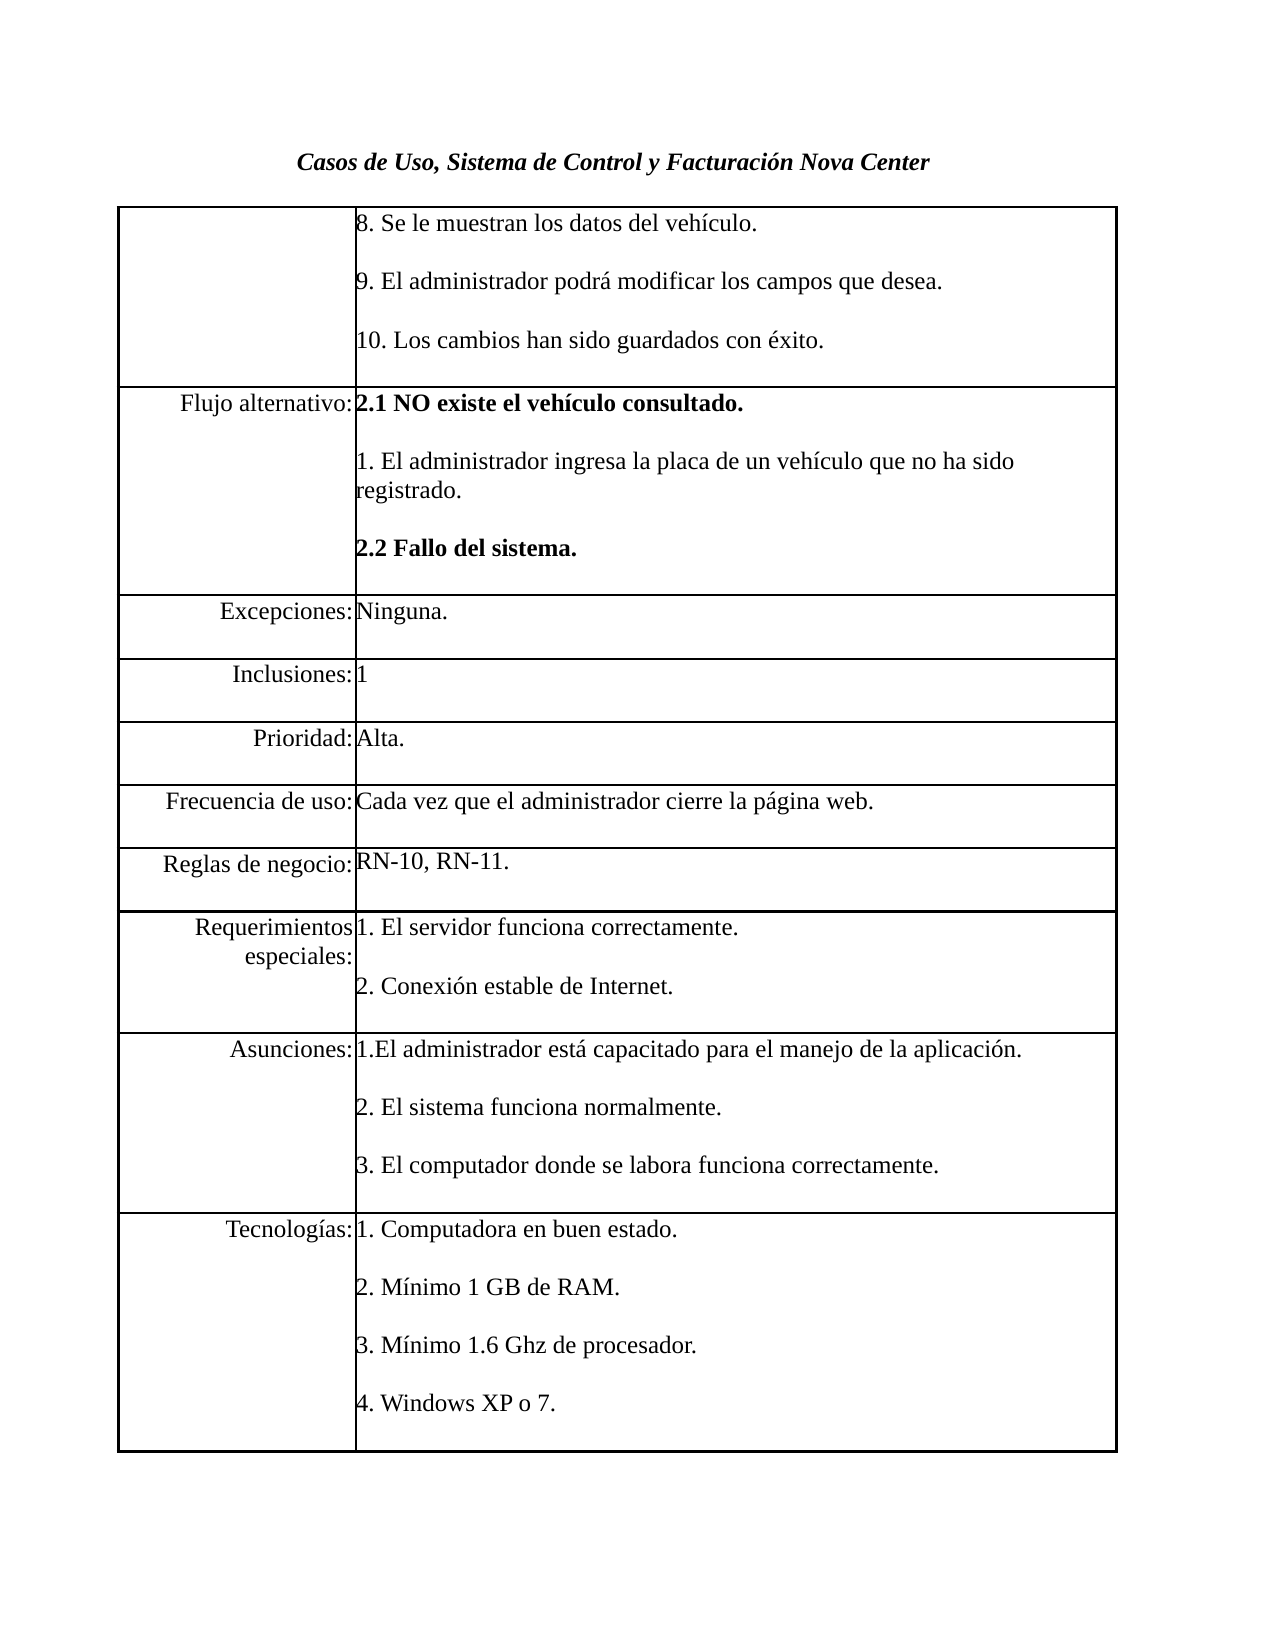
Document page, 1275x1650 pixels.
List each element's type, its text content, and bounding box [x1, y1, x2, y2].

table_cell Reglas de negocio: [120, 849, 355, 910]
table_cell 1 [357, 660, 1115, 721]
table_cell [120, 208, 355, 386]
table_cell Asunciones: [120, 1034, 355, 1212]
table_cell Frecuencia de uso: [120, 786, 355, 847]
table_cell 2.1 NO existe el vehículo consultado. 1. El administrador ingresa la placa de un vehículo que no ha sido registrado. 2.2 Fallo del sistema. [357, 388, 1115, 594]
table_cell Cada vez que el administrador cierre la página web. [357, 786, 1115, 847]
table_cell 1. El servidor funciona correctamente. 2. Conexión estable de Internet. [357, 913, 1115, 1032]
table_cell 1. Computadora en buen estado. 2. Mínimo 1 GB de RAM. 3. Mínimo 1.6 Ghz de procesador. 4. Windows XP o 7. [357, 1214, 1115, 1449]
table_cell Alta. [357, 723, 1115, 784]
table_cell Prioridad: [120, 723, 355, 784]
table_cell Tecnologías: [120, 1214, 355, 1449]
table_cell 8. Se le muestran los datos del vehículo. 9. El administrador podrá modificar los campos que desea. 10. Los cambios han sido guardados con éxito. [357, 208, 1115, 386]
table_cell Ninguna. [357, 596, 1115, 657]
table_cell 1.El administrador está capacitado para el manejo de la aplicación. 2. El sistema funciona normalmente. 3. El computador donde se labora funciona correctamente. [357, 1034, 1115, 1212]
table_cell Excepciones: [120, 596, 355, 657]
table_cell Flujo alternativo: [120, 388, 355, 594]
table_cell Inclusiones: [120, 660, 355, 721]
table_cell Requerimientos especiales: [120, 913, 355, 1032]
table_cell RN-10, RN-11. [357, 849, 1115, 910]
